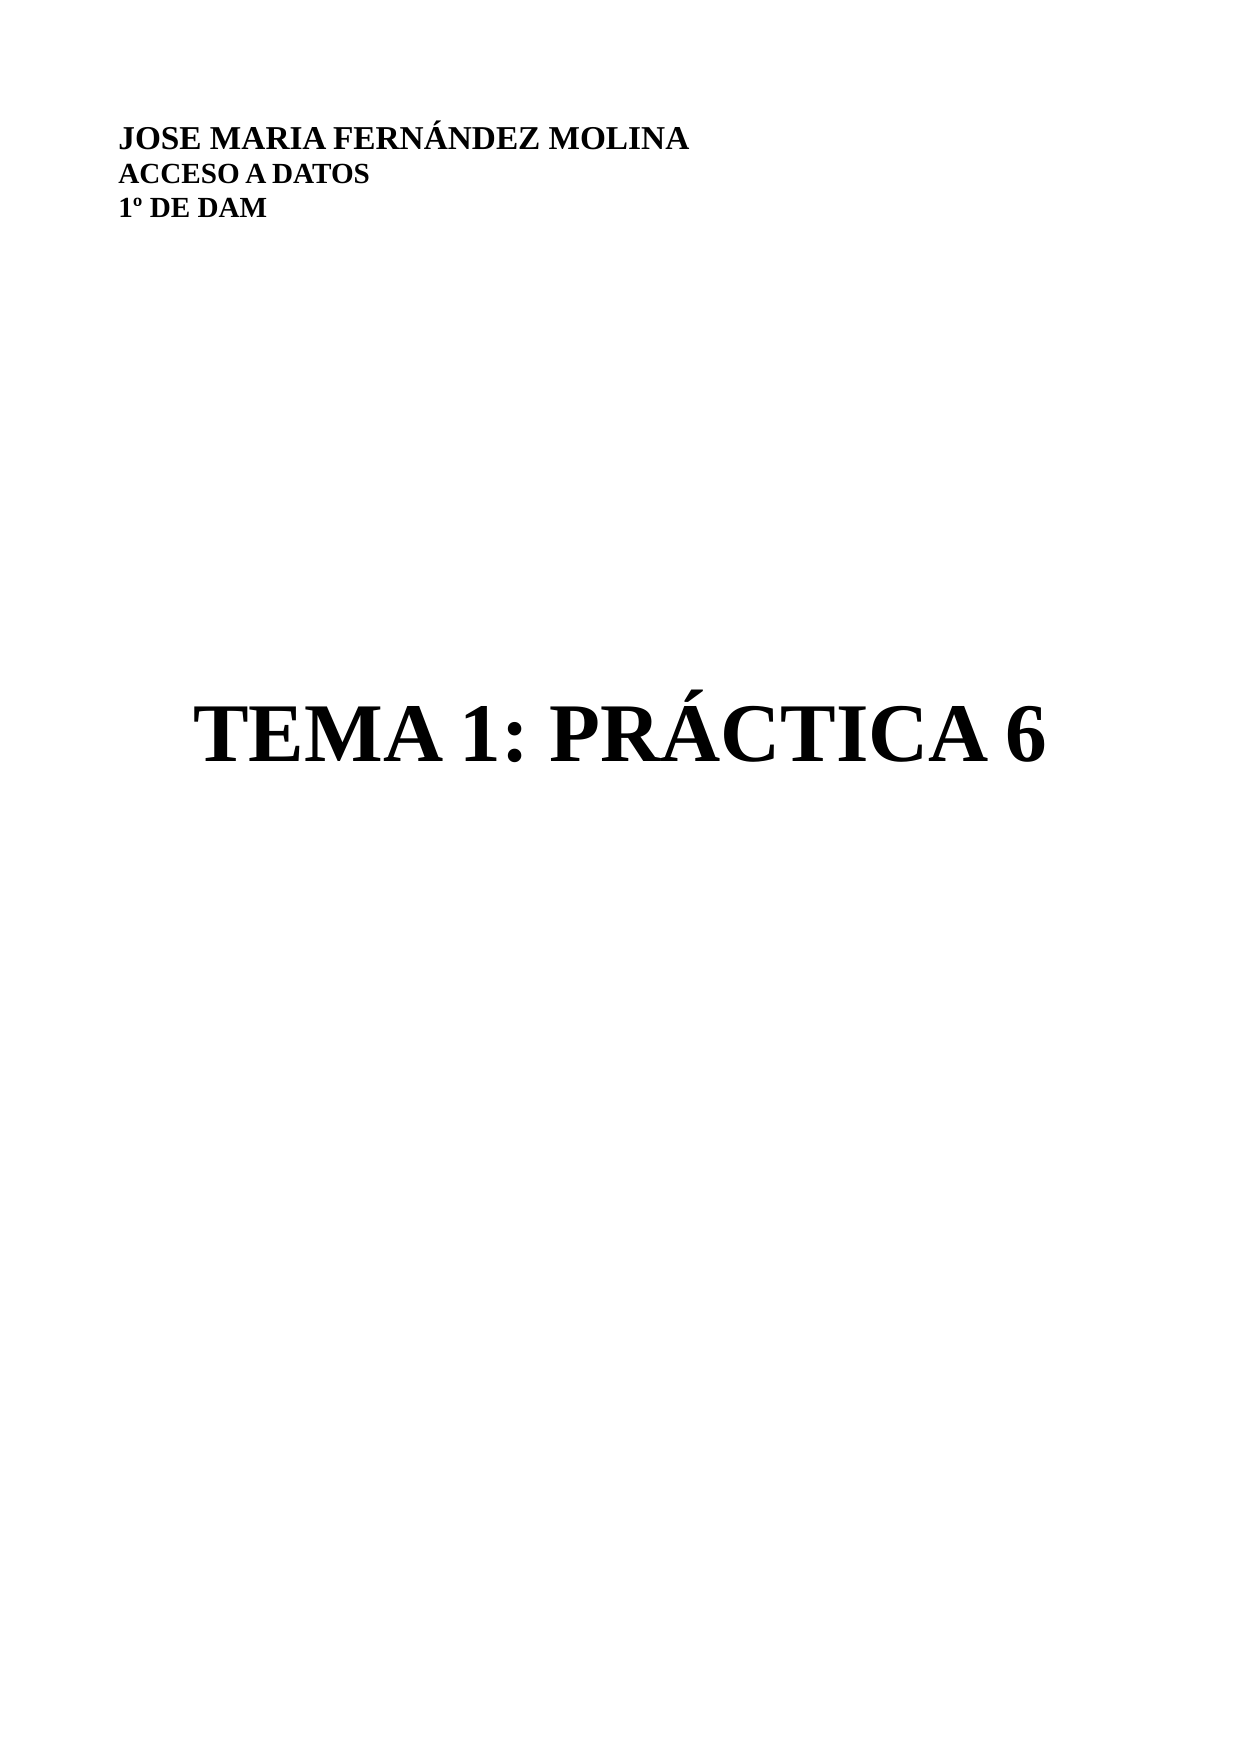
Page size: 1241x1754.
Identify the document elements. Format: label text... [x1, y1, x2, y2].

text JOSE MARIA FERNÁNDEZ MOLINA [118, 118, 1122, 156]
text 1º DE DAM [118, 190, 1122, 223]
text ACCESO A DATOS [118, 156, 1122, 190]
text TEMA 1: PRÁCTICA 6 [118, 683, 1122, 779]
